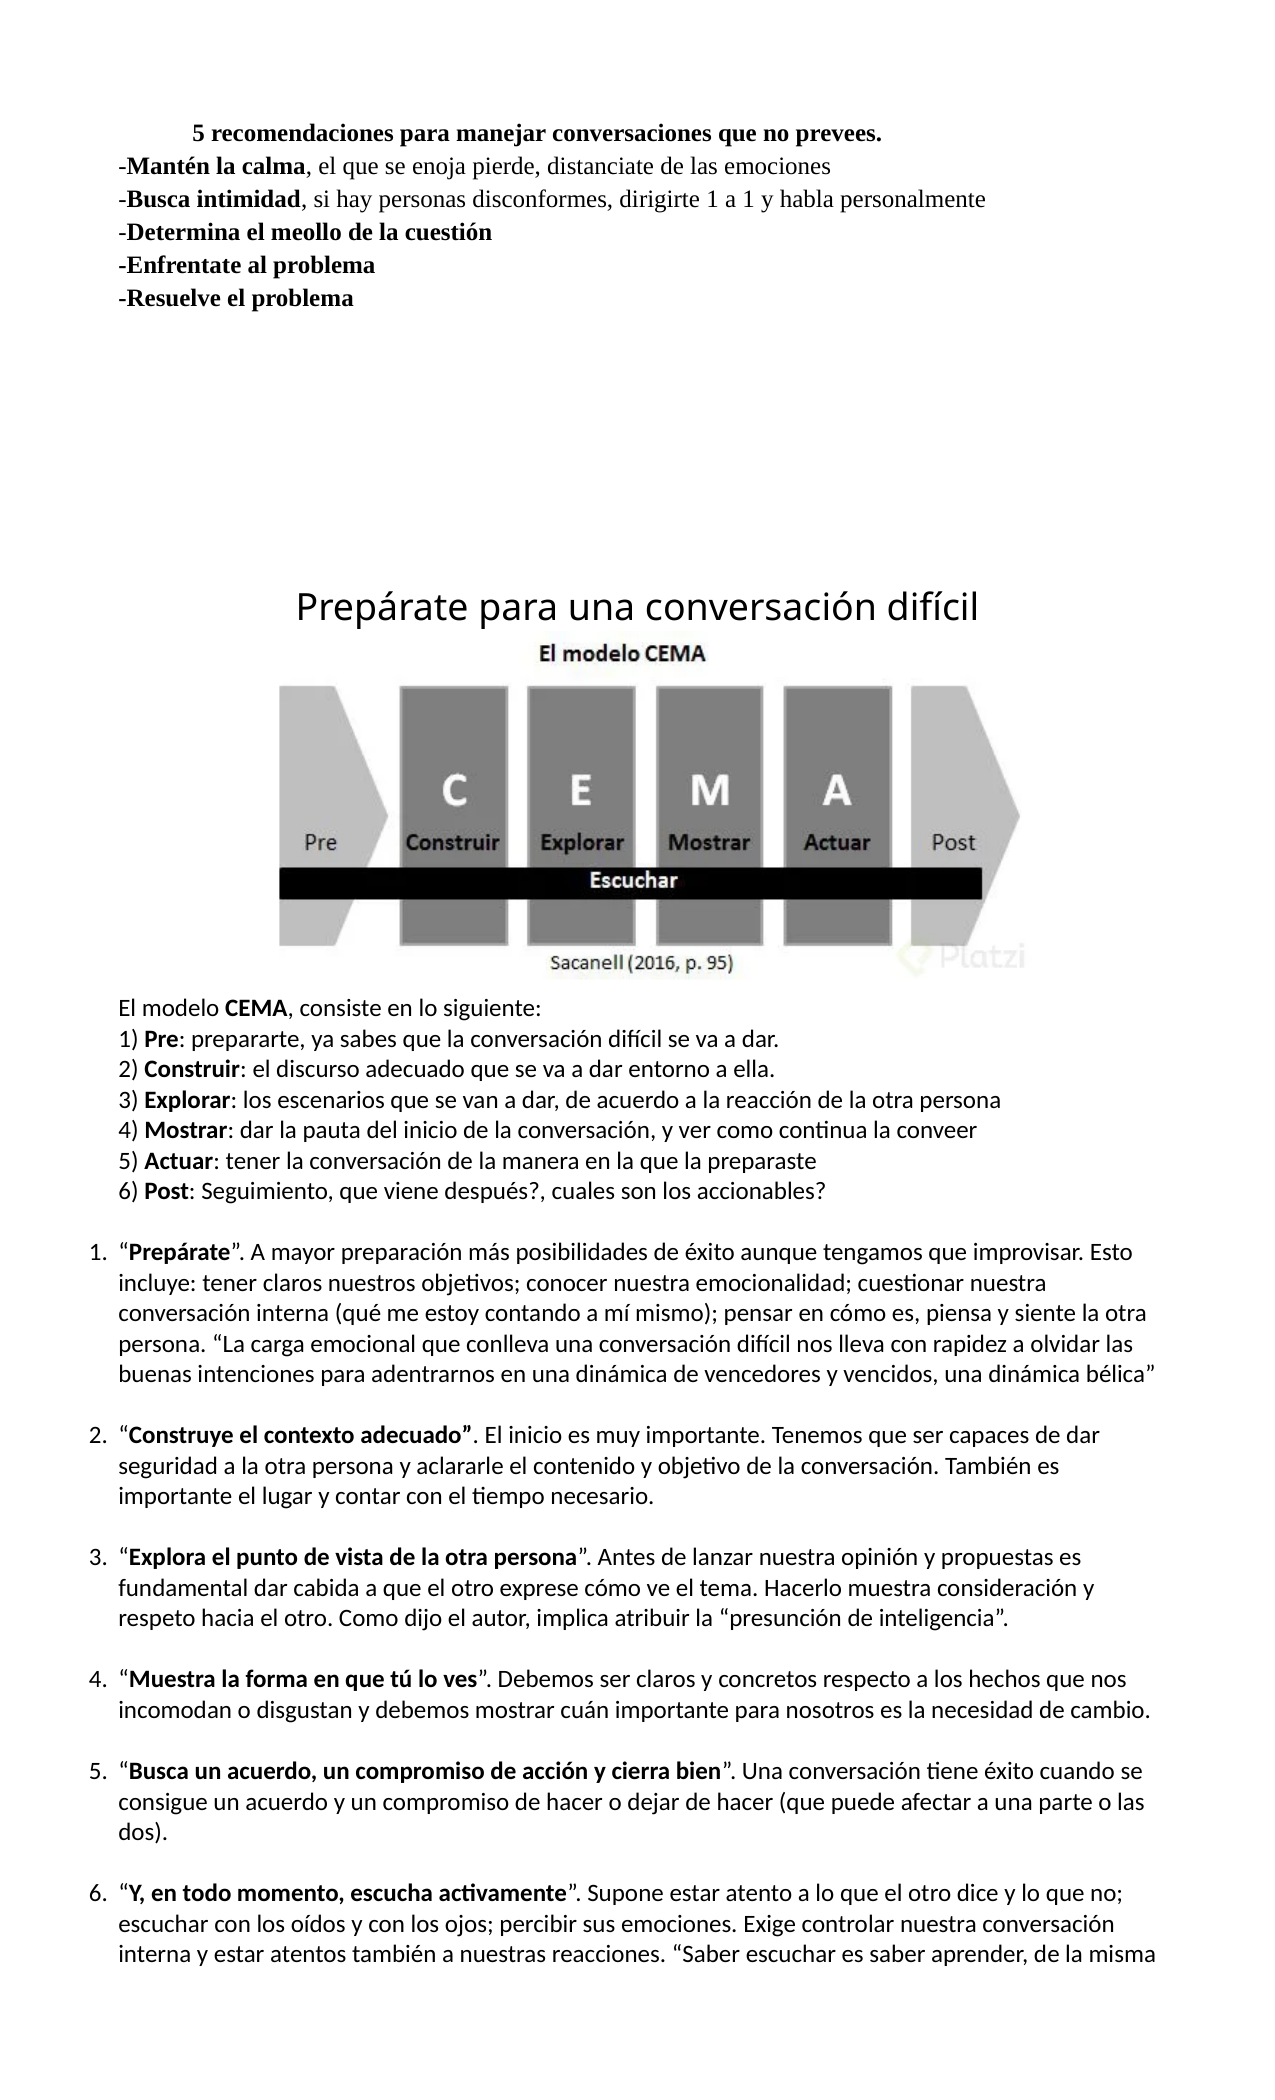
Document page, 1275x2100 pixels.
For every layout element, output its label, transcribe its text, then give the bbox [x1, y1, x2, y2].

text 4) Mostrar: dar la pauta del inicio de la conversación, y ver como continua la conveer [118, 1114, 1157, 1145]
text -Enfrentate al problema [118, 250, 1157, 279]
list “Muestra la forma en que tú lo ves”. Debemos ser claros y concretos respecto a los hechos que nos incomodan o disgustan y debemos mostrar cuán importante para nosotros es la necesidad de cambio. [118, 1664, 1157, 1725]
subtitle Prepárate para una conversación difícil [118, 580, 1157, 631]
list “Busca un acuerdo, un compromiso de acción y cierra bien”. Una conversación tiene éxito cuando se consigue un acuerdo y un compromiso de hacer o dejar de hacer (que puede afectar a una parte o las dos). [118, 1755, 1157, 1847]
list “Construye el contexto adecuado”. El inicio es muy importante. Tenemos que ser capaces de dar seguridad a la otra persona y aclararle el contenido y objetivo de la conversación. También es importante el lugar y contar con el tiempo necesario. [118, 1419, 1157, 1511]
text 6) Post: Seguimiento, que viene después?, cuales son los accionables? [118, 1175, 1157, 1206]
list “Y, en todo momento, escucha activamente”. Supone estar atento a lo que el otro dice y lo que no; escuchar con los oídos y con los ojos; percibir sus emociones. Exige controlar nuestra conversación interna y estar atentos también a nuestras reacciones. “Saber escuchar es saber aprender, de la misma [118, 1877, 1157, 1969]
text 5) Actuar: tener la conversación de la manera en la que la preparaste [118, 1145, 1157, 1175]
text 3) Explorar: los escenarios que se van a dar, de acuerdo a la reacción de la otra persona [118, 1084, 1157, 1114]
text 2) Construir: el discurso adecuado que se va a dar entorno a ella. [118, 1053, 1157, 1084]
picture [268, 631, 1033, 981]
text El modelo CEMA, consiste en lo siguiente: [118, 992, 1157, 1023]
text 1) Pre: prepararte, ya sabes que la conversación difícil se va a dar. [118, 1023, 1157, 1053]
text -Determina el meollo de la cuestión [118, 217, 1157, 246]
list “Prepárate”. A mayor preparación más posibilidades de éxito aunque tengamos que improvisar. Esto incluye: tener claros nuestros objetivos; conocer nuestra emocionalidad; cuestionar nuestra conversación interna (qué me estoy contando a mí mismo); pensar en cómo es, piensa y siente la otra persona. “La carga emocional que conlleva una conversación difícil nos lleva con rapidez a olvidar las buenas intenciones para adentrarnos en una dinámica de vencedores y vencidos, una dinámica bélica” [118, 1236, 1157, 1389]
list “Explora el punto de vista de la otra persona”. Antes de lanzar nuestra opinión y propuestas es fundamental dar cabida a que el otro exprese cómo ve el tema. Hacerlo muestra consideración y respeto hacia el otro. Como dijo el autor, implica atribuir la “presunción de inteligencia”. [118, 1542, 1157, 1633]
text -Resuelve el problema [118, 283, 1157, 312]
text 5 recomendaciones para manejar conversaciones que no prevees. [118, 118, 1157, 147]
text -Busca intimidad, si hay personas disconformes, dirigirte 1 a 1 y habla personalmente [118, 184, 1157, 213]
text -Mantén la calma, el que se enoja pierde, distanciate de las emociones [118, 151, 1157, 180]
